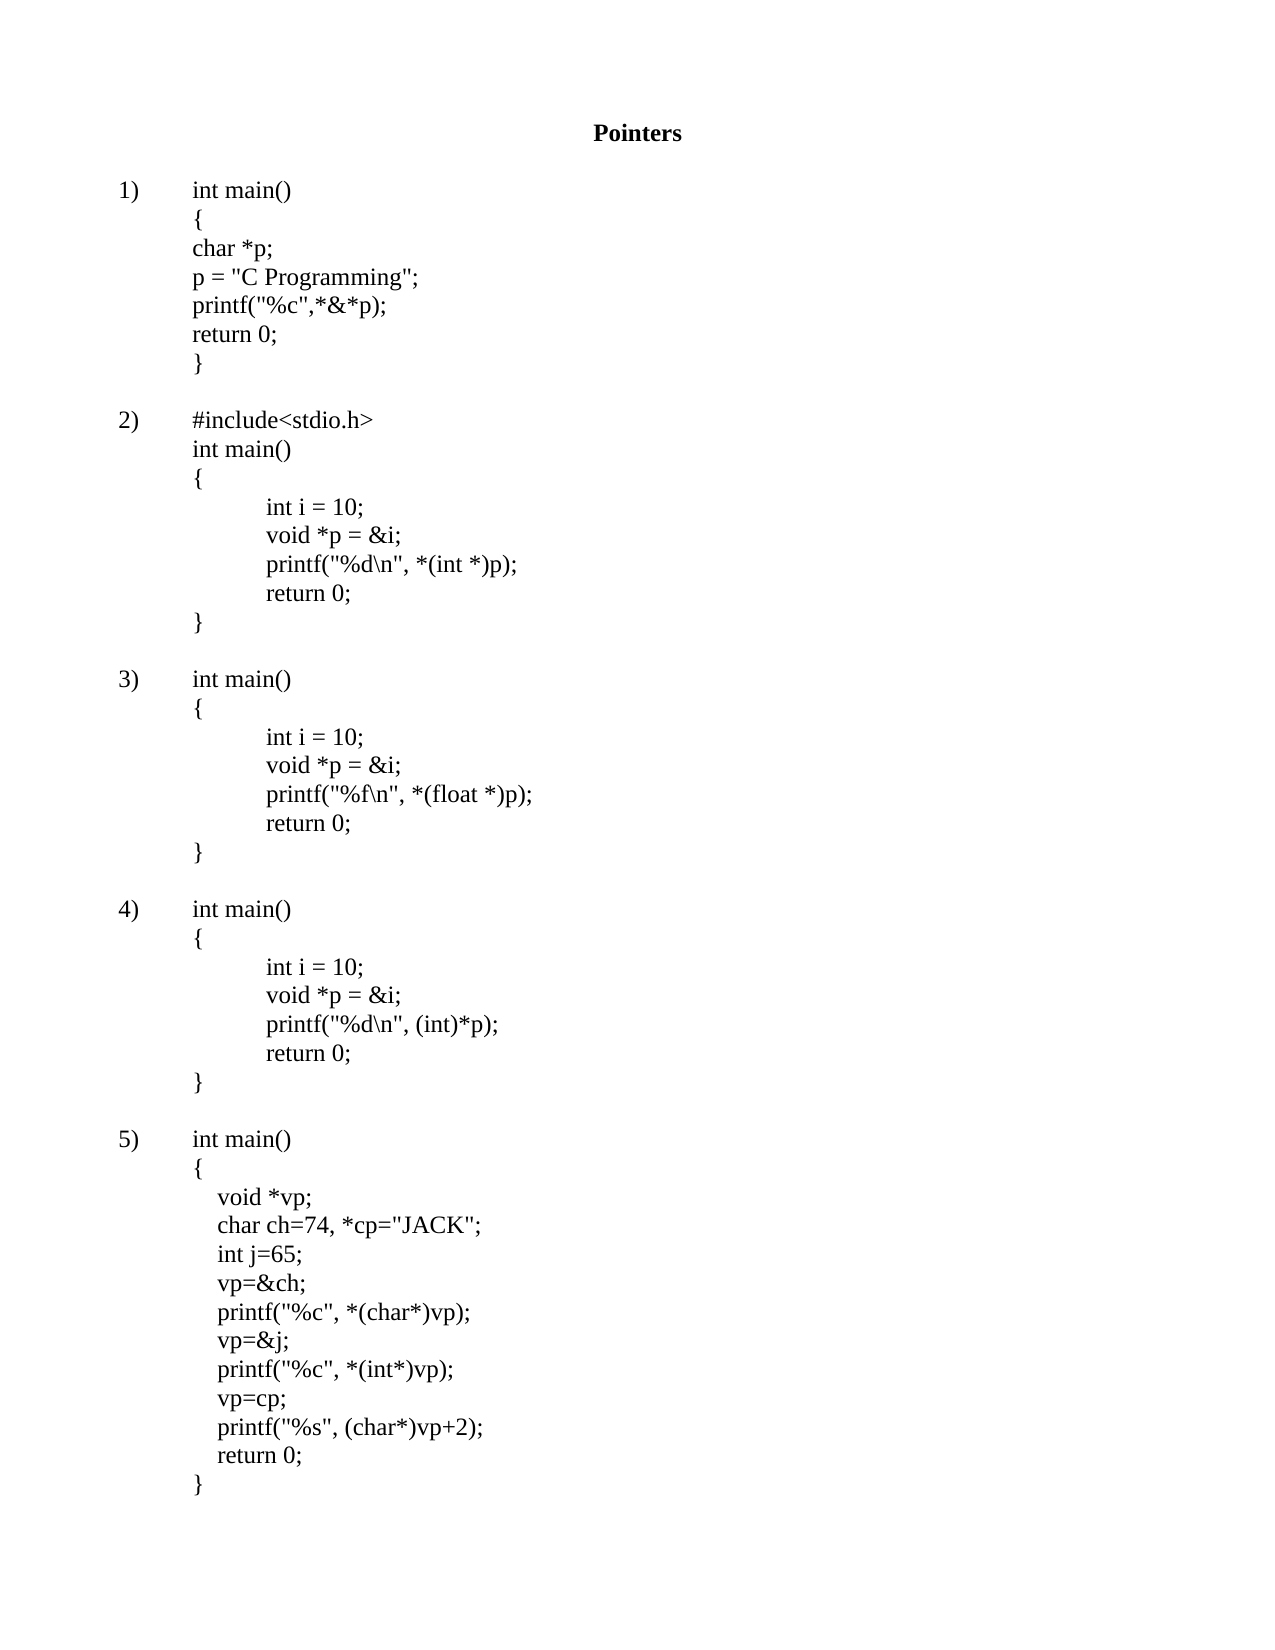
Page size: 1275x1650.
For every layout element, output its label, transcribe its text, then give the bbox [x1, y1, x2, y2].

text printf("%d\n", (int)*p); [118, 1009, 1157, 1038]
text } [118, 607, 1157, 636]
text } [118, 1469, 1157, 1498]
text p = "C Programming"; [118, 262, 1157, 291]
text printf("%f\n", *(float *)p); [118, 779, 1157, 808]
text void *p = &i; [118, 981, 1157, 1009]
text int main() [118, 434, 1157, 463]
text void *vp; [118, 1182, 1157, 1211]
text Pointers [118, 118, 1157, 147]
text { [118, 204, 1157, 233]
text int i = 10; [118, 952, 1157, 981]
text { [118, 693, 1157, 722]
text return 0; [118, 808, 1157, 837]
text return 0; [118, 319, 1157, 348]
text printf("%d\n", *(int *)p); [118, 549, 1157, 578]
text return 0; [118, 1038, 1157, 1067]
text printf("%c",*&*p); [118, 291, 1157, 319]
text vp=cp; [118, 1383, 1157, 1412]
text 4) int main() [118, 894, 1157, 923]
text 1) int main() [118, 176, 1157, 204]
text } [118, 837, 1157, 866]
text } [118, 348, 1157, 377]
text int j=65; [118, 1239, 1157, 1268]
text printf("%c", *(char*)vp); [118, 1297, 1157, 1326]
text printf("%c", *(int*)vp); [118, 1354, 1157, 1383]
text vp=&j; [118, 1326, 1157, 1354]
text return 0; [118, 1441, 1157, 1469]
text printf("%s", (char*)vp+2); [118, 1412, 1157, 1441]
text int i = 10; [118, 722, 1157, 751]
text { [118, 1153, 1157, 1182]
text 2) #include<stdio.h> [118, 406, 1157, 434]
text { [118, 923, 1157, 952]
text 5) int main() [118, 1124, 1157, 1153]
text int i = 10; [118, 492, 1157, 521]
text vp=&ch; [118, 1268, 1157, 1297]
text void *p = &i; [118, 751, 1157, 779]
text char *p; [118, 233, 1157, 262]
text { [118, 463, 1157, 492]
text 3) int main() [118, 664, 1157, 693]
text char ch=74, *cp="JACK"; [118, 1211, 1157, 1239]
text } [118, 1067, 1157, 1096]
text void *p = &i; [118, 521, 1157, 549]
text return 0; [118, 578, 1157, 607]
